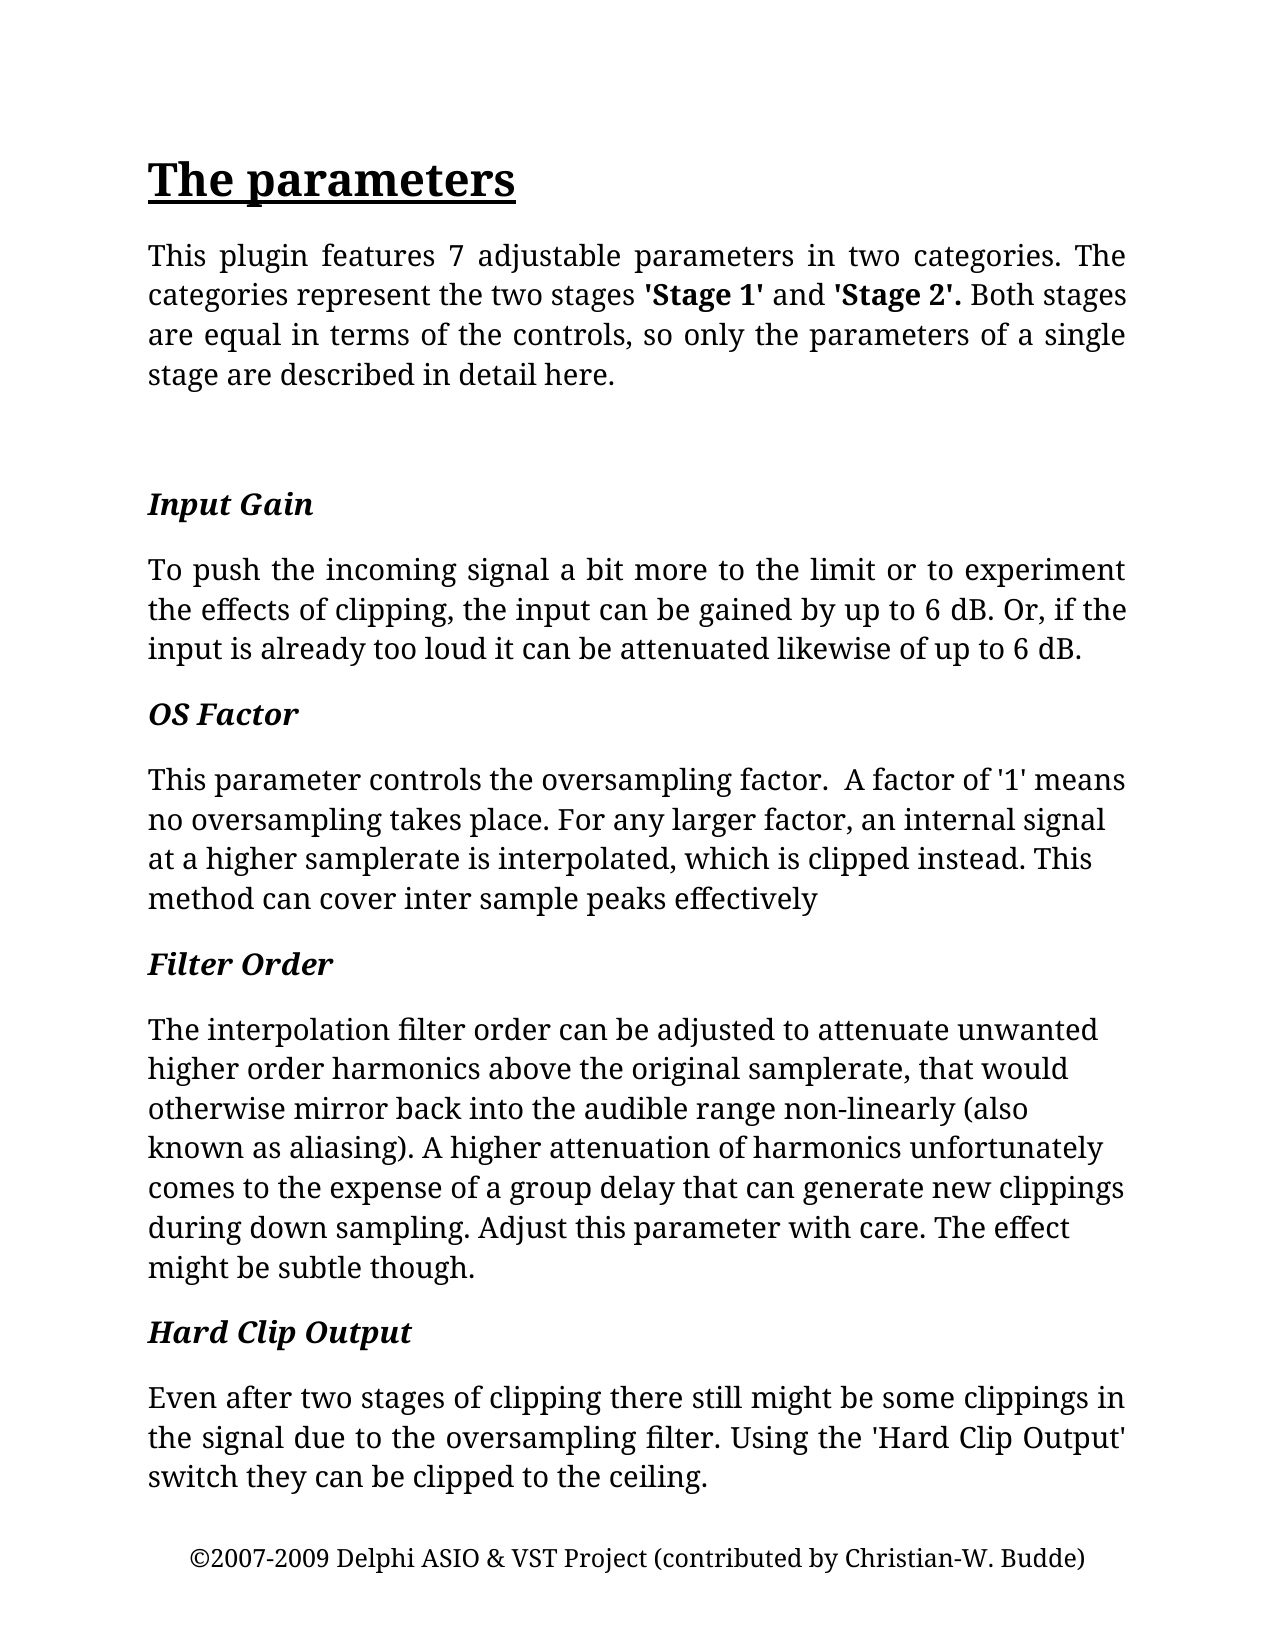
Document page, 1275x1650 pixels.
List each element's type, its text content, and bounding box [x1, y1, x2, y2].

subtitle The parameters [148, 148, 1127, 210]
subtitle OS Factor [148, 693, 1127, 734]
text To push the incoming signal a bit more to the limit or to experiment the effects of clipping, the input can be gained by up to 6 dB. Or, if the input is already too loud it can be attenuated likewise of up to 6 dB. [148, 549, 1127, 668]
subtitle Input Gain [148, 483, 1127, 524]
subtitle Hard Clip Output [148, 1312, 1127, 1352]
text The interpolation filter order can be adjusted to attenuate unwanted higher order harmonics above the original samplerate, that would otherwise mirror back into the audible range non-linearly (also known as aliasing). A higher attenuation of harmonics unfortunately comes to the expense of a group delay that can generate new clippings during down sampling. Adjust this parameter with care. The effect might be subtle though. [148, 1009, 1127, 1287]
subtitle Filter Order [148, 943, 1127, 984]
text This parameter controls the oversampling factor. A factor of '1' means no oversampling takes place. For any larger factor, an internal signal at a higher samplerate is interpolated, which is clipped instead. This method can cover inter sample peaks effectively [148, 759, 1127, 918]
text This plugin features 7 adjustable parameters in two categories. The categories represent the two stages 'Stage 1' and 'Stage 2'. Both stages are equal in terms of the controls, so only the parameters of a single stage are described in detail here. [148, 235, 1127, 394]
text Even after two stages of clipping there still might be some clippings in the signal due to the oversampling filter. Using the 'Hard Clip Output' switch they can be clipped to the ceiling. [148, 1377, 1127, 1496]
